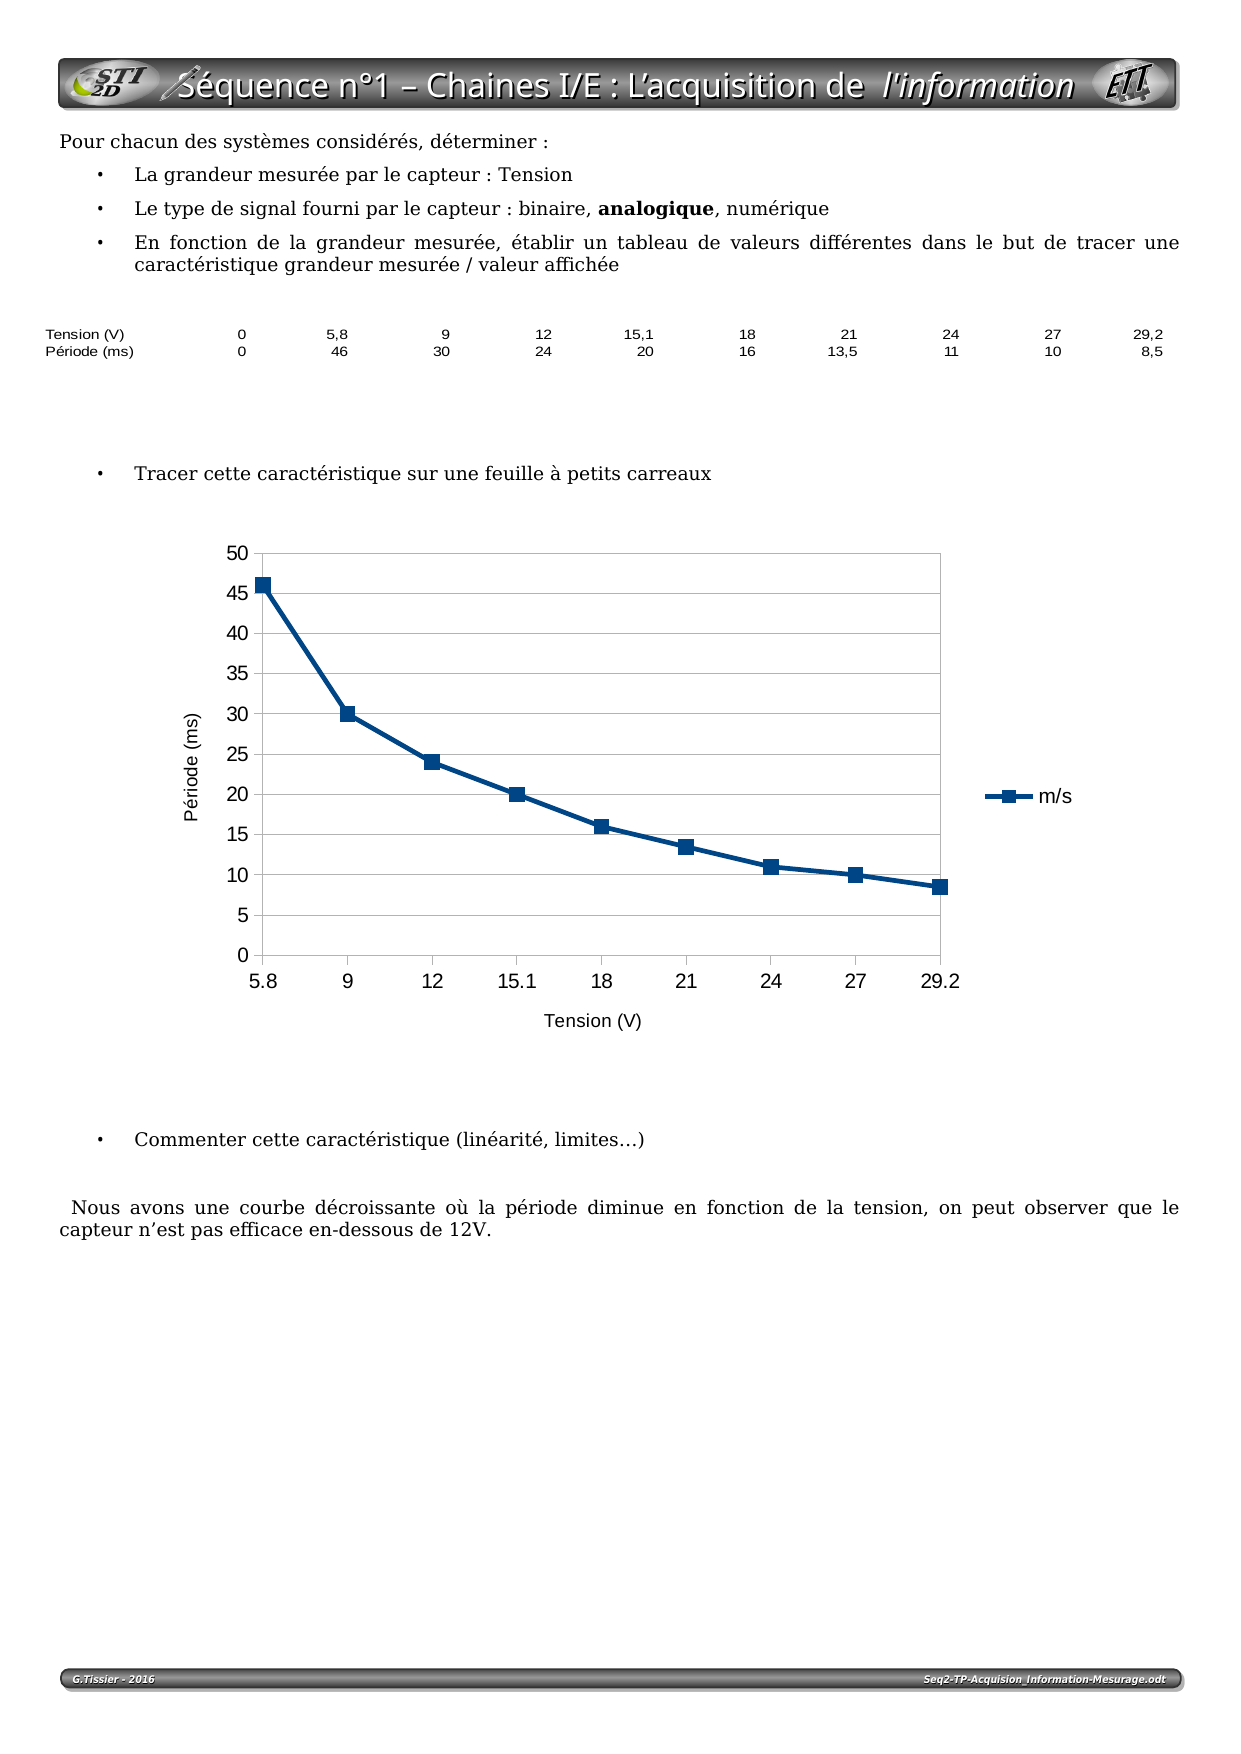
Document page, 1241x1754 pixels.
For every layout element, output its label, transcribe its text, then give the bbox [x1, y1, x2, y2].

text Pour chacun des systèmes considérés, déterminer : [59, 131, 1181, 152]
picture [64, 59, 201, 106]
list En fonction de la grandeur mesurée, établir un tableau de valeurs différentes dans le but de tracer une caractéristique grandeur mesurée / valeur affichée [97, 232, 1181, 276]
list Tracer cette caractéristique sur une feuille à petits carreaux [97, 463, 1181, 485]
list Commenter cette caractéristique (linéarité, limites…) [97, 1129, 1181, 1151]
list Le type de signal fourni par le capteur : binaire, analogique, numérique [97, 198, 1181, 220]
text Nous avons une courbe décroissante où la période diminue en fonction de la tension, on peut observer que le capteur n’est pas efficace en-dessous de 12V. [59, 1197, 1181, 1241]
picture [1092, 59, 1169, 106]
list La grandeur mesurée par le capteur : Tension [97, 164, 1181, 186]
